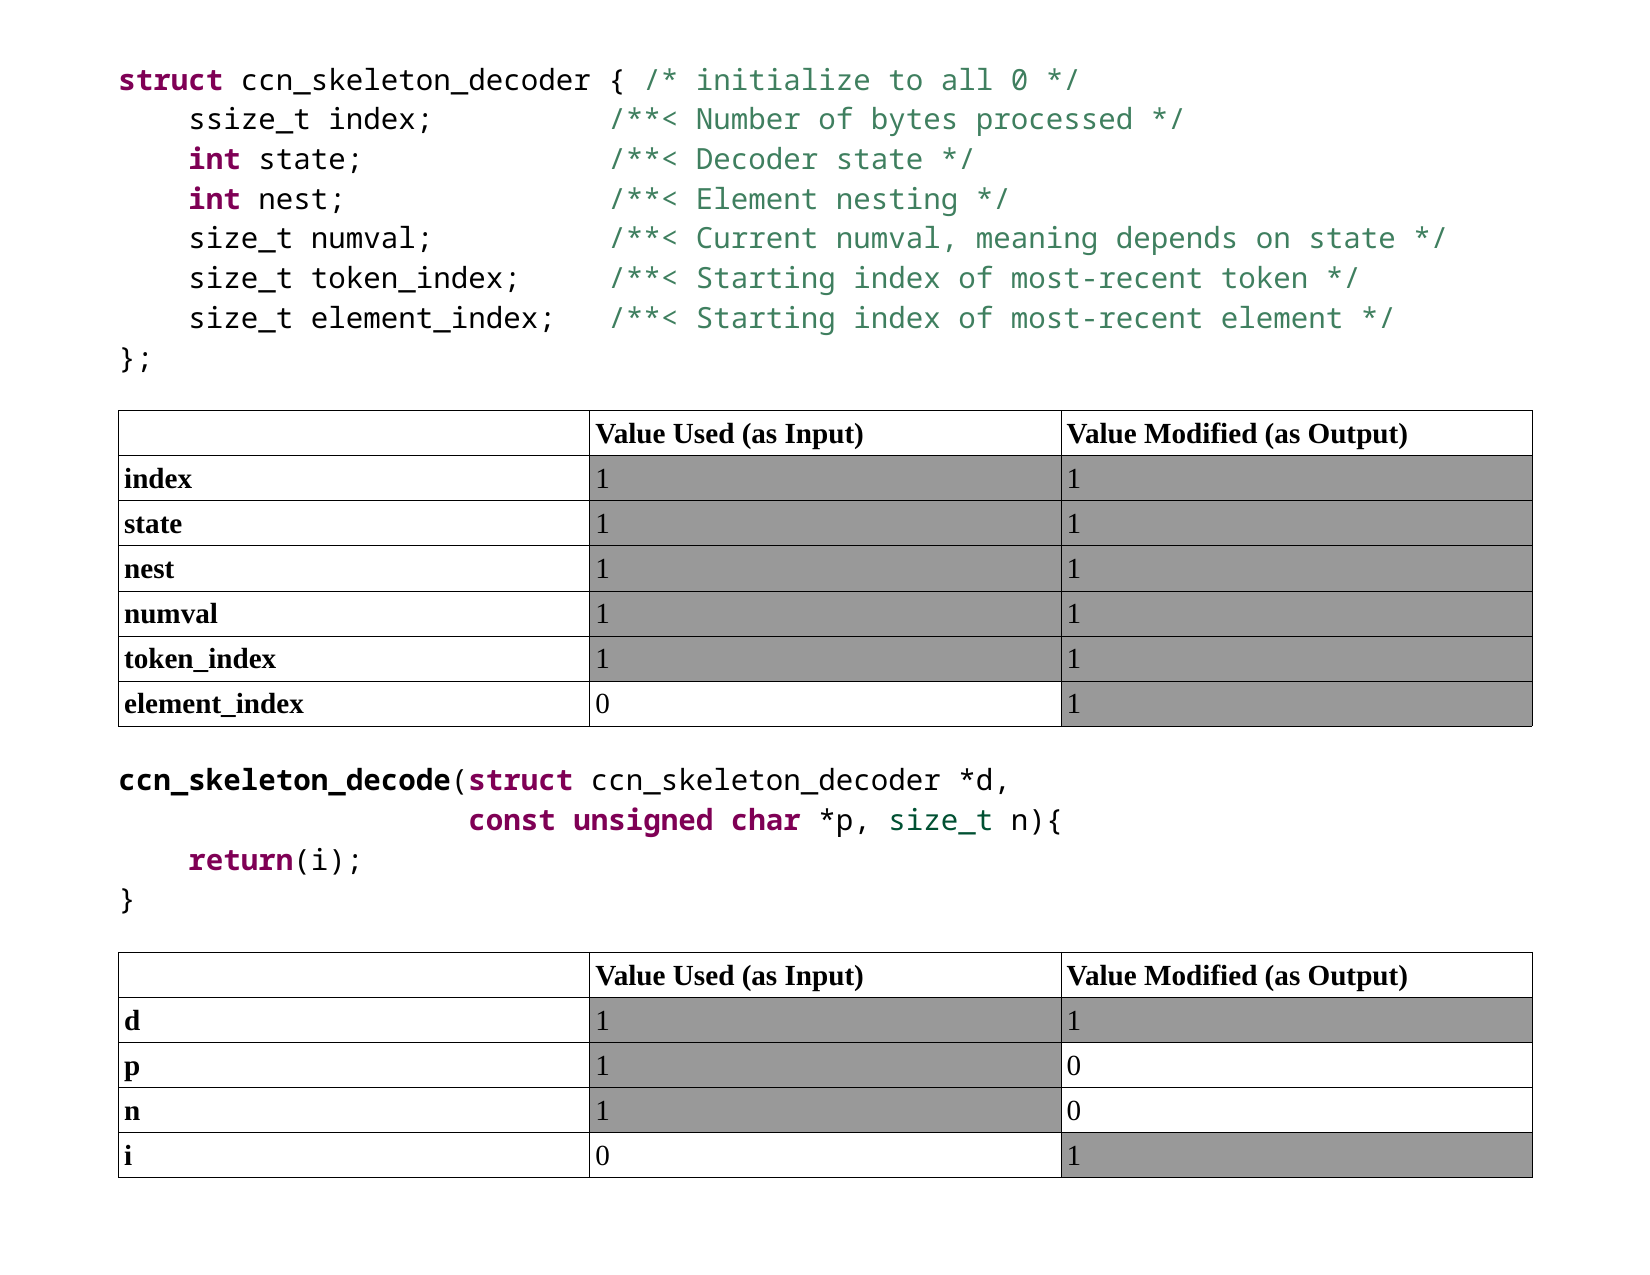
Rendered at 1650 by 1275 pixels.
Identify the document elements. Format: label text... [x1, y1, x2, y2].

table_cell 1 [1062, 456, 1532, 500]
text } [118, 878, 1532, 918]
text }; [118, 337, 1532, 377]
table_cell 1 [590, 456, 1061, 500]
table_cell 1 [590, 592, 1061, 636]
table_header [119, 953, 589, 997]
table_cell index [119, 456, 589, 500]
table_header [119, 411, 589, 455]
table_cell 1 [1062, 998, 1532, 1042]
text const unsigned char *p, size_t n){ [118, 799, 1532, 839]
table_cell 1 [1062, 592, 1532, 636]
table_cell 0 [590, 1133, 1061, 1177]
table_header Value Used (as Input) [590, 953, 1061, 997]
table_header Value Modified (as Output) [1062, 953, 1532, 997]
table_cell 1 [1062, 637, 1532, 681]
table_cell i [119, 1133, 589, 1177]
table_cell element_index [119, 682, 589, 726]
text int nest; /**< Element nesting */ [118, 178, 1532, 218]
table_cell 1 [590, 637, 1061, 681]
text int state; /**< Decoder state */ [118, 138, 1532, 178]
table_cell 1 [590, 546, 1061, 591]
table_cell n [119, 1088, 589, 1132]
table_cell 1 [590, 1043, 1061, 1087]
table_cell 0 [590, 682, 1061, 726]
table_cell 1 [1062, 682, 1532, 726]
table_cell 1 [590, 1088, 1061, 1132]
text ssize_t index; /**< Number of bytes processed */ [118, 99, 1532, 138]
text size_t element_index; /**< Starting index of most-recent element */ [118, 297, 1532, 337]
table_header Value Used (as Input) [590, 411, 1061, 455]
table_cell 1 [1062, 501, 1532, 545]
table_cell p [119, 1043, 589, 1087]
table_cell 0 [1062, 1043, 1532, 1087]
table_cell 1 [590, 998, 1061, 1042]
table_cell 1 [590, 501, 1061, 545]
table_cell 1 [1062, 546, 1532, 591]
text ccn_skeleton_decode(struct ccn_skeleton_decoder *d, [118, 759, 1532, 799]
text size_t token_index; /**< Starting index of most-recent token */ [118, 257, 1532, 297]
table_cell d [119, 998, 589, 1042]
table_cell 0 [1062, 1088, 1532, 1132]
text return(i); [118, 839, 1532, 878]
table_cell 1 [1062, 1133, 1532, 1177]
table_cell numval [119, 592, 589, 636]
text size_t numval; /**< Current numval, meaning depends on state */ [118, 218, 1532, 257]
table_cell token_index [119, 637, 589, 681]
table_header Value Modified (as Output) [1062, 411, 1532, 455]
text struct ccn_skeleton_decoder { /* initialize to all 0 */ [118, 59, 1532, 99]
table_cell nest [119, 546, 589, 591]
table_cell state [119, 501, 589, 545]
